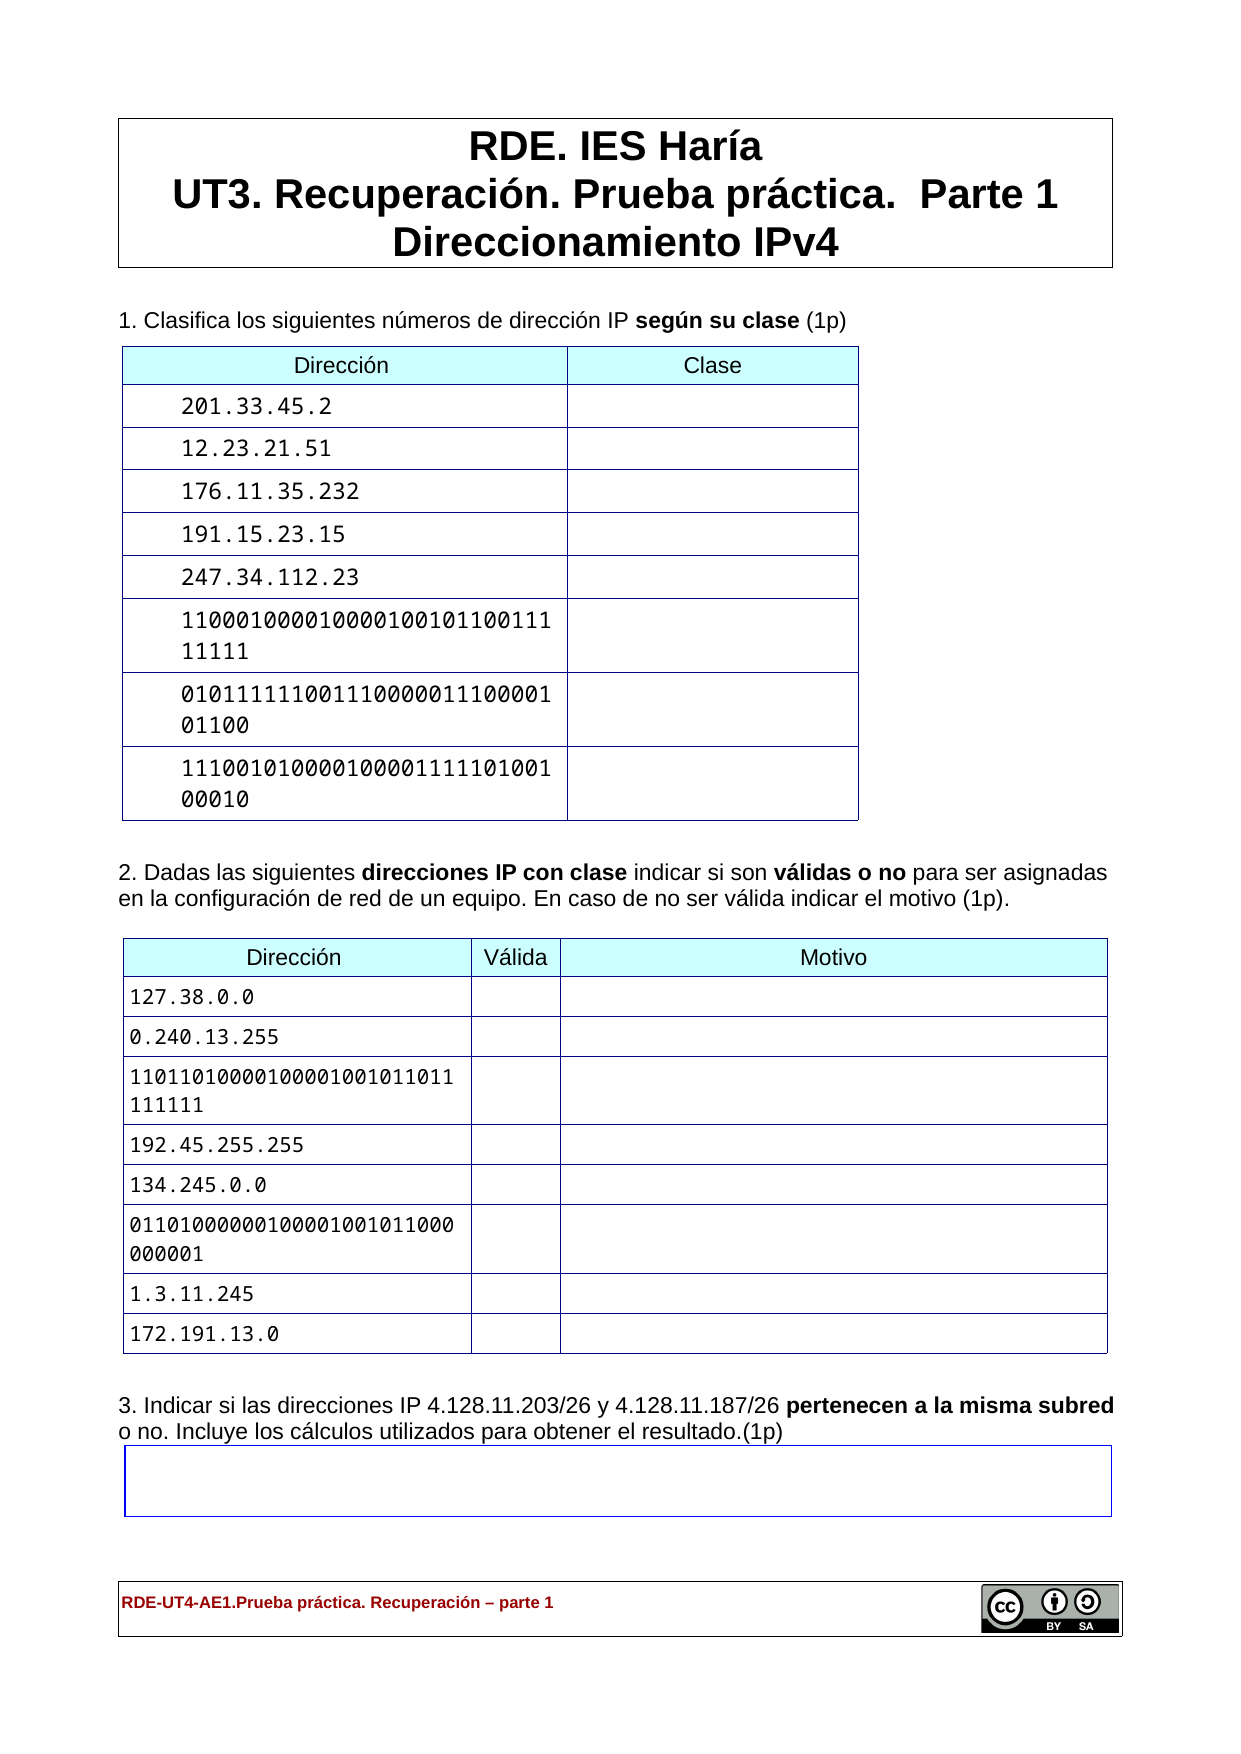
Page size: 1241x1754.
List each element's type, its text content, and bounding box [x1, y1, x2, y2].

table_header [126, 1446, 1111, 1516]
table_header Clase [568, 347, 858, 384]
table_cell [561, 1165, 1107, 1204]
table_cell 176.11.35.232 [123, 470, 567, 512]
table_cell [568, 673, 858, 746]
table_cell 12.23.21.51 [123, 428, 567, 469]
table_cell [472, 1057, 560, 1124]
table_cell 127.38.0.0 [124, 977, 471, 1016]
table_cell 247.34.112.23 [123, 556, 567, 598]
table_cell [561, 1205, 1107, 1273]
table_cell [472, 1274, 560, 1313]
table_cell 11011010000100001001011011111111 [124, 1057, 471, 1124]
table_cell [472, 1017, 560, 1056]
table_header Válida [472, 939, 560, 976]
table_cell [472, 1314, 560, 1353]
table_cell [568, 513, 858, 555]
table_cell [568, 556, 858, 598]
table_cell 1.3.11.245 [124, 1274, 471, 1313]
table_cell 134.245.0.0 [124, 1165, 471, 1204]
table_header Dirección [124, 939, 471, 976]
table_cell 172.191.13.0 [124, 1314, 471, 1353]
table_cell [568, 385, 858, 427]
table_cell 01101000000100001001011000000001 [124, 1205, 471, 1273]
table_cell [472, 1205, 560, 1273]
text Direccionamiento IPv4 [119, 214, 1112, 267]
table_cell [568, 470, 858, 512]
picture [981, 1584, 1119, 1633]
text UT3. Recuperación. Prueba práctica. Parte 1 [119, 166, 1112, 214]
table_cell [568, 428, 858, 469]
table_cell [472, 1125, 560, 1164]
table_cell [561, 1125, 1107, 1164]
table_header Motivo [561, 939, 1107, 976]
table_cell [568, 747, 858, 820]
table_cell 11000100001000010010110011111111 [123, 599, 567, 672]
table_cell 192.45.255.255 [124, 1125, 471, 1164]
text 2. Dadas las siguientes direcciones IP con clase indicar si son válidas o no para ser asignadas en la configuración de red de un equipo. En caso de no ser válida indicar el motivo (1p). [118, 859, 1122, 912]
table_cell 191.15.23.15 [123, 513, 567, 555]
table_cell [561, 977, 1107, 1016]
table_cell [561, 1017, 1107, 1056]
table_cell [568, 599, 858, 672]
table_cell 201.33.45.2 [123, 385, 567, 427]
table_cell [472, 977, 560, 1016]
table_cell [561, 1314, 1107, 1353]
table_header Dirección [123, 347, 567, 384]
table_cell 11100101000010000111110100100010 [123, 747, 567, 820]
text 1. Clasifica los siguientes números de dirección IP según su clase (1p) [118, 307, 1122, 333]
table_cell 01011111100111000001110000101100 [123, 673, 567, 746]
table_cell [561, 1274, 1107, 1313]
table_cell [561, 1057, 1107, 1124]
text RDE. IES Haría [119, 119, 1112, 166]
table_cell [472, 1165, 560, 1204]
table_cell 0.240.13.255 [124, 1017, 471, 1056]
text 3. Indicar si las direcciones IP 4.128.11.203/26 y 4.128.11.187/26 pertenecen a la misma subred o no. Incluye los cálculos utilizados para obtener el resultado.(1p) [118, 1392, 1122, 1444]
